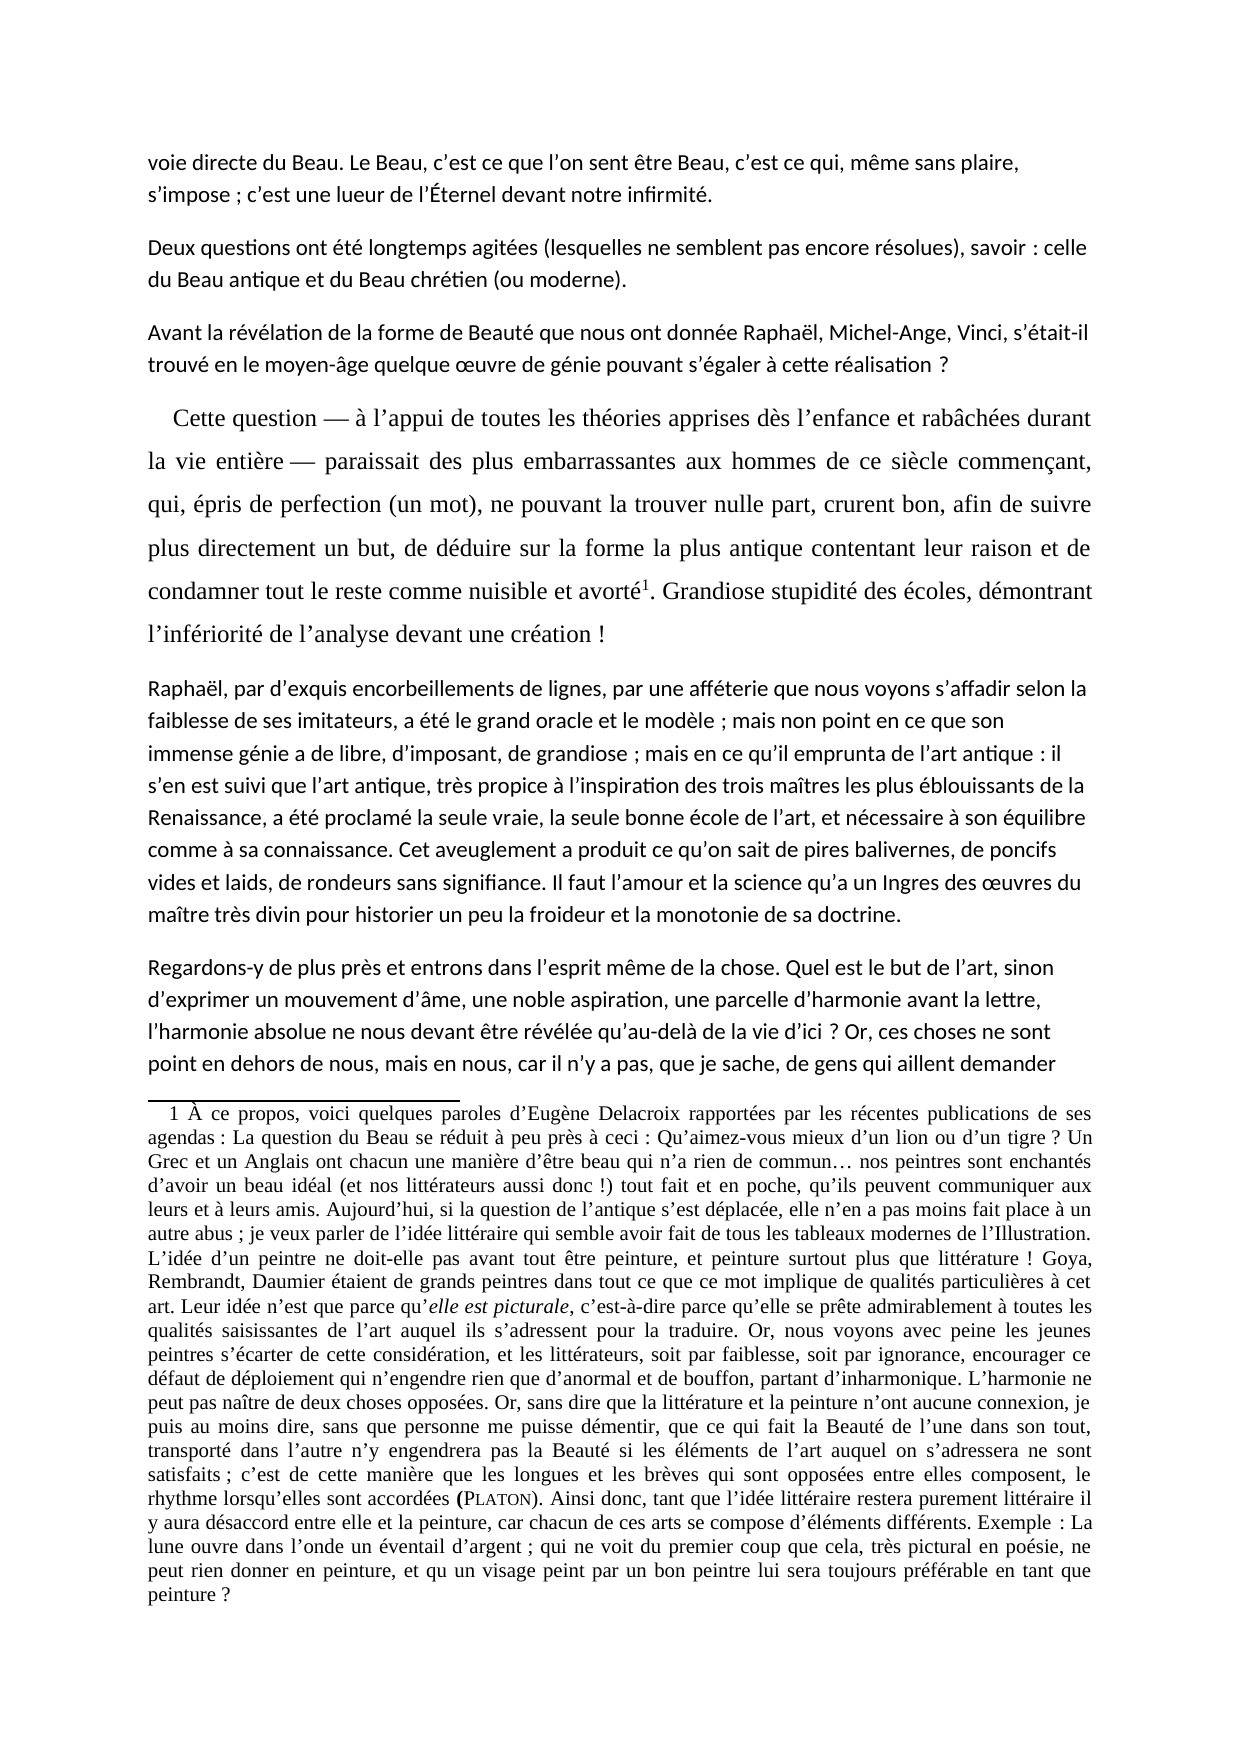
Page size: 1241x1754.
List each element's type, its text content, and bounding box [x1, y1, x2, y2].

text Deux questions ont été longtemps agitées (lesquelles ne semblent pas encore résolues), savoir : celle du Beau antique et du Beau chrétien (ou moderne). [148, 233, 1093, 293]
text voie directe du Beau. Le Beau, c’est ce que l’on sent être Beau, c’est ce qui, même sans plaire, s’impose ; c’est une lueur de l’Éternel devant notre infirmité. [148, 148, 1093, 208]
text À ce propos, voici quelques paroles d’Eugène Delacroix rapportées par les récentes publications de ses agendas : La question du Beau se réduit à peu près à ceci : Qu’aimez-vous mieux d’un lion ou d’un tigre ? Un Grec et un Anglais ont chacun une manière d’être beau qui n’a rien de commun… nos peintres sont enchantés d’avoir un beau idéal (et nos littérateurs aussi donc !) tout fait et en poche, qu’ils peuvent communiquer aux leurs et à leurs amis. Aujourd’hui, si la question de l’antique s’est déplacée, elle n’en a pas moins fait place à un autre abus ; je veux parler de l’idée littéraire qui semble avoir fait de tous les tableaux modernes de l’Illustration. L’idée d’un peintre ne doit-elle pas avant tout être peinture, et peinture surtout plus que littérature ! Goya, Rembrandt, Daumier étaient de grands peintres dans tout ce que ce mot implique de qualités particulières à cet art. Leur idée n’est que parce qu’elle est picturale, c’est-à-dire parce qu’elle se prête admirablement à toutes les qualités saisissantes de l’art auquel ils s’adressent pour la traduire. Or, nous voyons avec peine les jeunes peintres s’écarter de cette considération, et les littérateurs, soit par faiblesse, soit par ignorance, encourager ce défaut de déploiement qui n’engendre rien que d’anormal et de bouffon, partant d’inharmonique. L’harmonie ne peut pas naître de deux choses opposées. Or, sans dire que la littérature et la peinture n’ont aucune connexion, je puis au moins dire, sans que personne me puisse démentir, que ce qui fait la Beauté de l’une dans son tout, transporté dans l’autre n’y engendrera pas la Beauté si les éléments de l’art auquel on s’adressera ne sont satisfaits ; c’est de cette manière que les longues et les brèves qui sont opposées entre elles composent, le rhythme lorsqu’elles sont accordées (Platon). Ainsi donc, tant que l’idée littéraire restera purement littéraire il y aura désaccord entre elle et la peinture, car chacun de ces arts se compose d’éléments différents. Exemple : La lune ouvre dans l’onde un éventail d’argent ; qui ne voit du premier coup que cela, très pictural en poésie, ne peut rien donner en peinture, et qu un visage peint par un bon peintre lui sera toujours préférable en tant que peinture ? [148, 1101, 1093, 1606]
text Regardons-y de plus près et entrons dans l’esprit même de la chose. Quel est le but de l’art, sinon d’exprimer un mouvement d’âme, une noble aspiration, une parcelle d’harmonie avant la lettre, l’harmonie absolue ne nous devant être révélée qu’au-delà de la vie d’ici ? Or, ces choses ne sont point en dehors de nous, mais en nous, car il n’y a pas, que je sache, de gens qui aillent demander [148, 953, 1093, 1077]
text Avant la révélation de la forme de Beauté que nous ont donnée Raphaël, Michel-Ange, Vinci, s’était-il trouvé en le moyen-âge quelque œuvre de génie pouvant s’égaler à cette réalisation ? [148, 318, 1093, 378]
text Raphaël, par d’exquis encorbeillements de lignes, par une afféterie que nous voyons s’affadir selon la faiblesse de ses imitateurs, a été le grand oracle et le modèle ; mais non point en ce que son immense génie a de libre, d’imposant, de grandiose ; mais en ce qu’il emprunta de l’art antique : il s’en est suivi que l’art antique, très propice à l’inspiration des trois maîtres les plus éblouissants de la Renaissance, a été proclamé la seule vraie, la seule bonne école de l’art, et nécessaire à son équilibre comme à sa connaissance. Cet aveuglement a produit ce qu’on sait de pires balivernes, de poncifs vides et laids, de rondeurs sans signifiance. Il faut l’amour et la science qu’a un Ingres des œuvres du maître très divin pour historier un peu la froideur et la monotonie de sa doctrine. [148, 674, 1093, 928]
text Cette question — à l’appui de toutes les théories apprises dès l’enfance et rabâchées durant la vie entière — paraissait des plus embarrassantes aux hommes de ce siècle commençant, qui, épris de perfection (un mot), ne pouvant la trouver nulle part, crurent bon, afin de suivre plus directement un but, de déduire sur la forme la plus antique contentant leur raison et de condamner tout le reste comme nuisible et avorté. Grandiose stupidité des écoles, démontrant l’infériorité de l’analyse devant une création ! [148, 403, 1093, 648]
